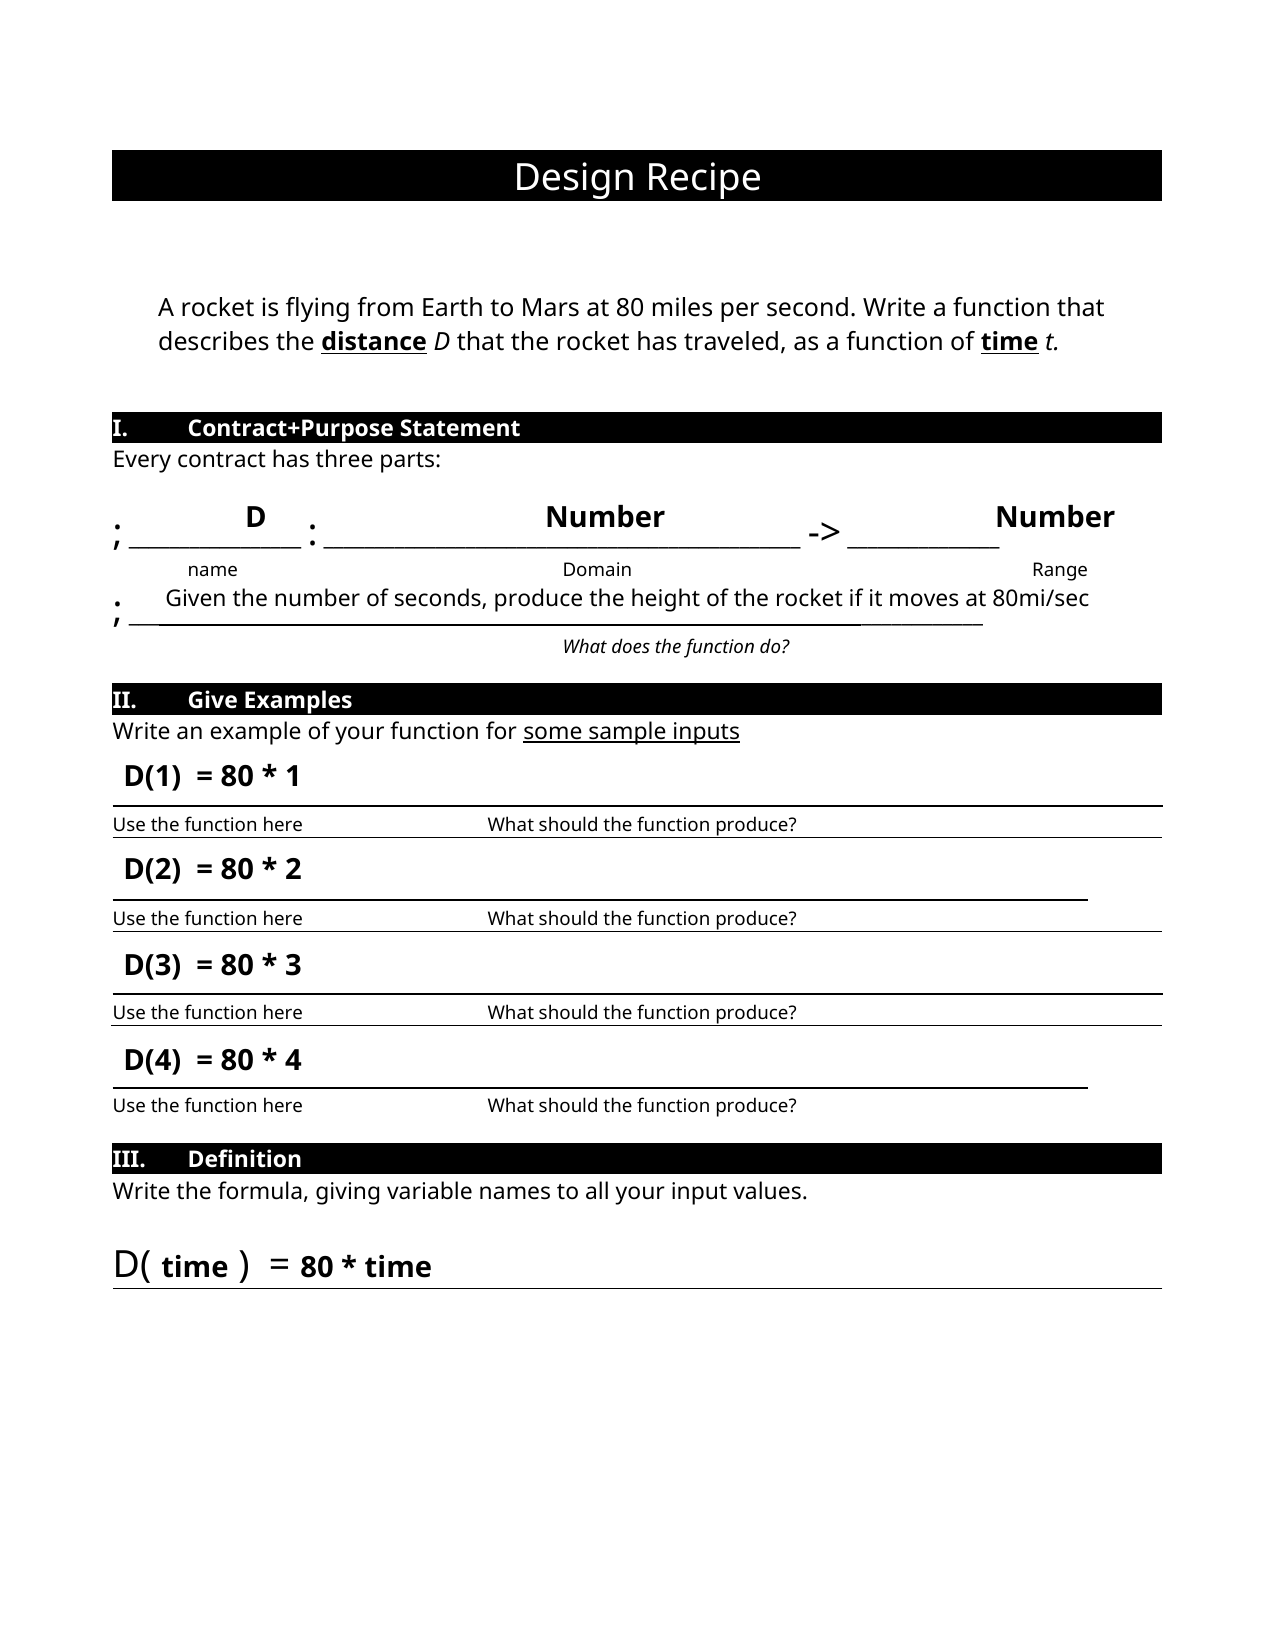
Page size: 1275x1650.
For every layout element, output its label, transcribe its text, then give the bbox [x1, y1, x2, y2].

text Use the function here What should the function produce? [112, 905, 1162, 931]
text ; ____________________________________________________________________________________ [112, 582, 1162, 633]
text Use the function here What should the function produce? [112, 1093, 1162, 1118]
text Use the function here What should the function produce? [112, 999, 1162, 1024]
text D( time ) = 80 * time [112, 1237, 1162, 1288]
text What does the function do? [112, 633, 1162, 658]
text Use the function here What should the function produce? [112, 811, 1162, 837]
text Write an example of your function for some sample inputs [112, 715, 1162, 746]
subtitle Definition [112, 1143, 1162, 1174]
text Every contract has three parts: [112, 443, 1162, 474]
subtitle Design Recipe [112, 150, 1162, 201]
subtitle Give Examples [112, 683, 1162, 715]
subtitle Contract+Purpose Statement [112, 412, 1162, 443]
text A rocket is flying from Earth to Mars at 80 miles per second. Write a function that describes the distance D that the rocket has traveled, as a function of time t. [158, 290, 1125, 358]
list Write the formula, giving variable names to all your input values. [75, 1174, 1162, 1206]
text ; _________________ : _______________________________________________ -> _______________ [112, 505, 1162, 556]
text name Domain Range [112, 556, 1162, 582]
